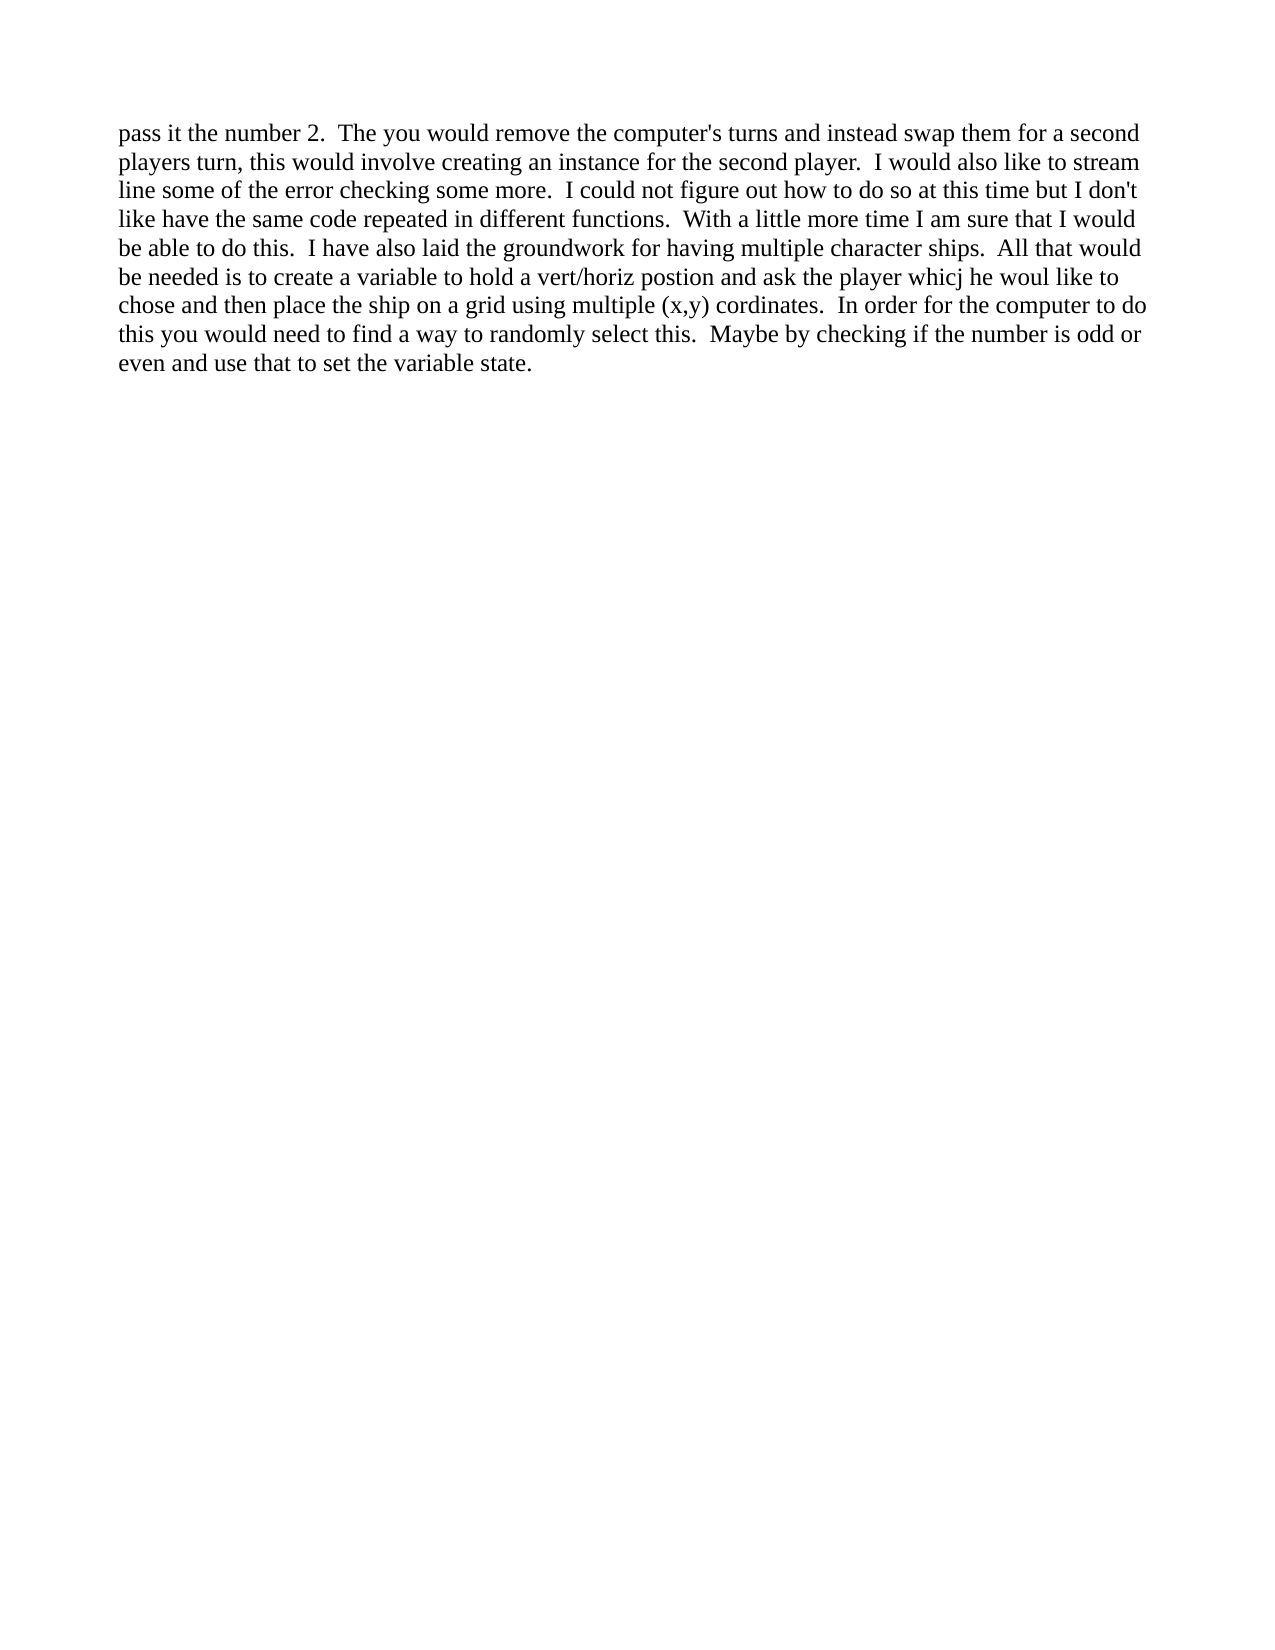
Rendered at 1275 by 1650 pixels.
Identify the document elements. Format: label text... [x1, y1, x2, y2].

text pass it the number 2. The you would remove the computer's turns and instead swap them for a second players turn, this would involve creating an instance for the second player. I would also like to stream line some of the error checking some more. I could not figure out how to do so at this time but I don't like have the same code repeated in different functions. With a little more time I am sure that I would be able to do this. I have also laid the groundwork for having multiple character ships. All that would be needed is to create a variable to hold a vert/horiz postion and ask the player whicj he woul like to chose and then place the ship on a grid using multiple (x,y) cordinates. In order for the computer to do this you would need to find a way to randomly select this. Maybe by checking if the number is odd or even and use that to set the variable state. [118, 118, 1157, 377]
